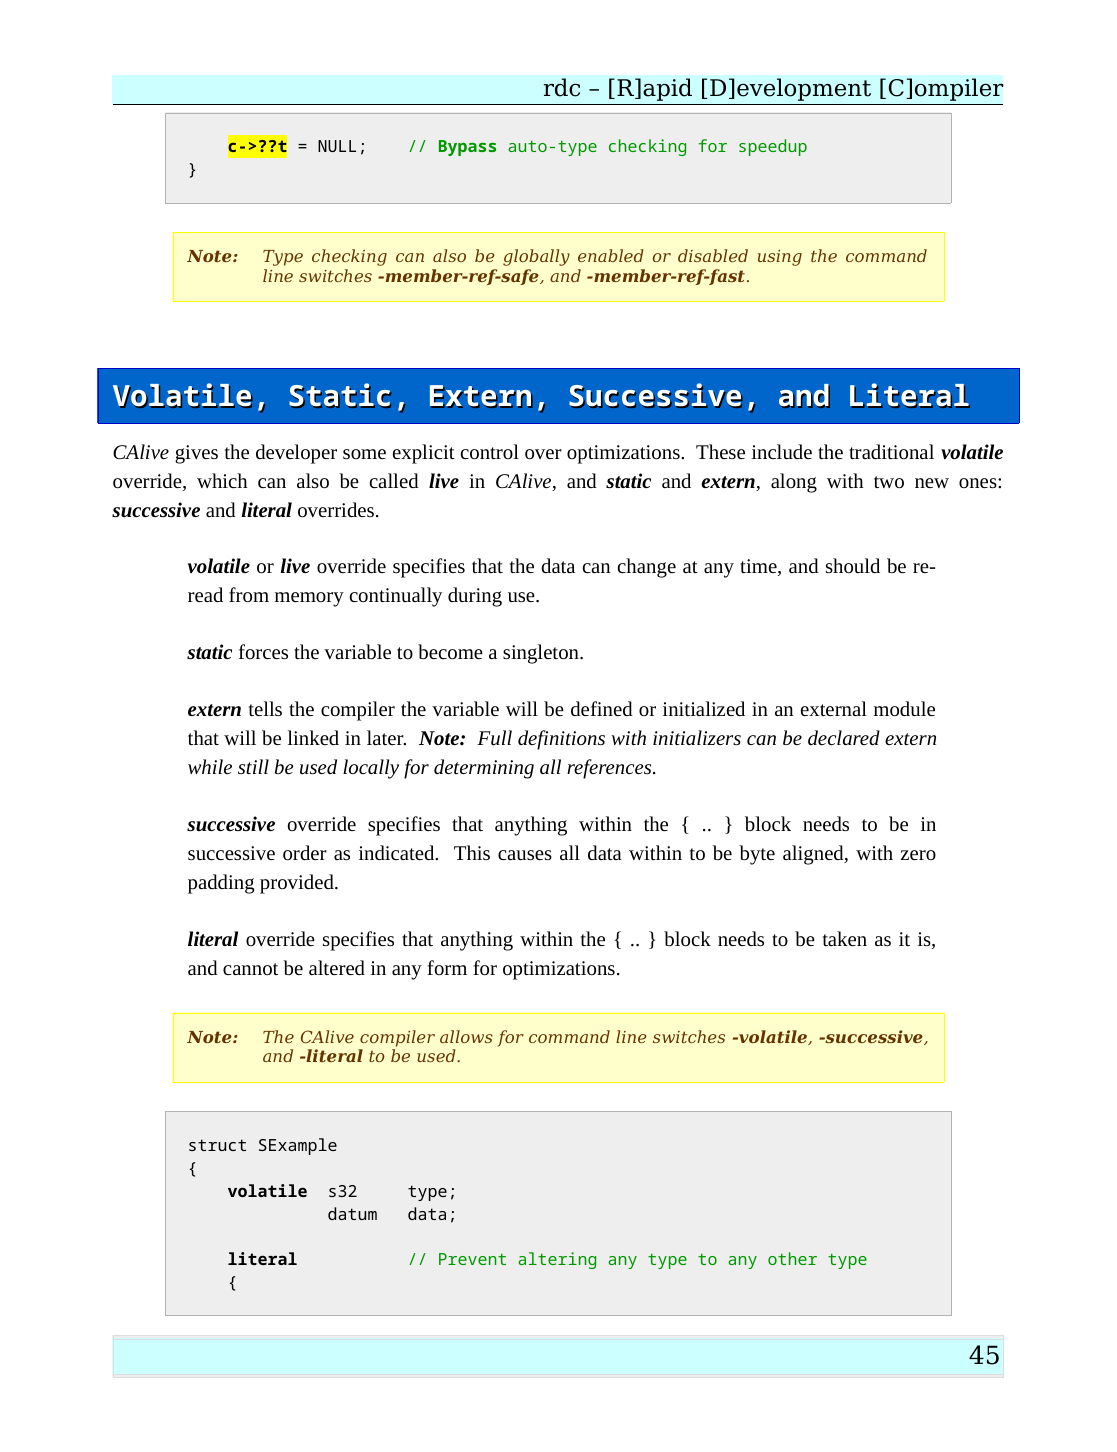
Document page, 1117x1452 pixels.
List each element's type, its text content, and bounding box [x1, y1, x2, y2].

text c->??t = NULL; // Bypass auto-type checking for speedup } [166, 114, 951, 203]
text extern tells the compiler the variable will be defined or initialized in an external module that will be linked in later. Note: Full definitions with initializers can be declared extern while still be used locally for determining all references. [187, 697, 938, 779]
text successive override specifies that anything within the { .. } block needs to be in successive order as indicated. This causes all data within to be byte aligned, with zero padding provided. [187, 812, 938, 894]
text volatile or live override specifies that the data can change at any time, and should be re-read from memory continually during use. [187, 554, 938, 607]
text Note: The CAlive compiler allows for command line switches -volatile, -successive, and -literal to be used. [174, 1014, 944, 1082]
text literal override specifies that anything within the { .. } block needs to be taken as it is, and cannot be altered in any form for optimizations. [187, 927, 938, 979]
subtitle Volatile, Static, Extern, Successive, and Literal [99, 369, 1019, 423]
text CAlive gives the developer some explicit control over optimizations. These include the traditional volatile override, which can also be called live in CAlive, and static and extern, along with two new ones: successive and literal overrides. [112, 440, 1003, 522]
text Note: Type checking can also be globally enabled or disabled using the command line switches -member-ref-safe, and -member-ref-fast. [174, 233, 944, 301]
text static forces the variable to become a singleton. [187, 640, 938, 664]
text struct SExample { volatile s32 type; datum data; literal // Prevent altering any type to any other type { [166, 1112, 951, 1315]
